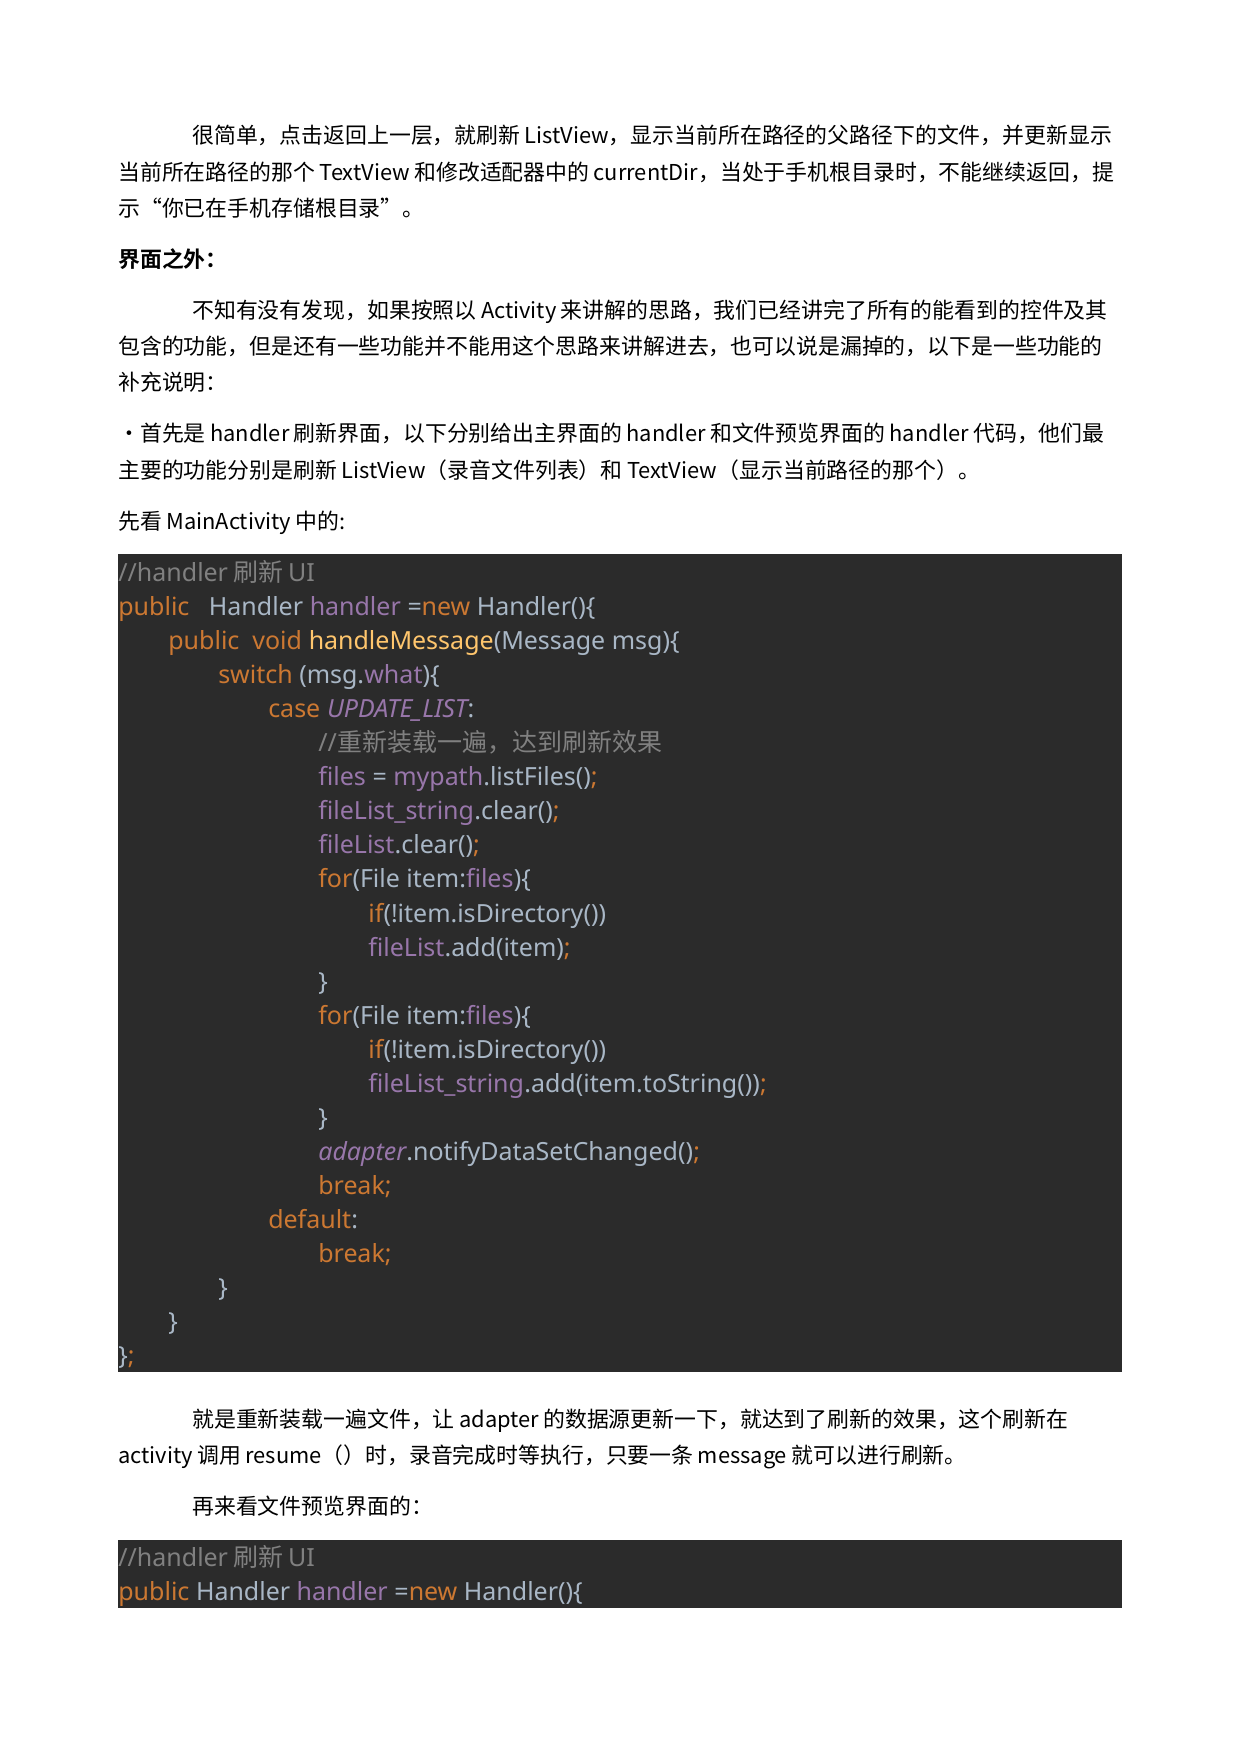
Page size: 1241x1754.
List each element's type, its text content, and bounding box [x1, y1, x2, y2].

text 就是重新装载一遍文件，让adapter的数据源更新一下，就达到了刷新的效果，这个刷新在activity调用resume（）时，录音完成时等执行，只要一条message就可以进行刷新。 [118, 1402, 1122, 1469]
text 很简单，点击返回上一层，就刷新ListView，显示当前所在路径的父路径下的文件，并更新显示当前所在路径的那个TextView和修改适配器中的currentDir，当处于手机根目录时，不能继续返回，提示“你已在手机存储根目录”。 [118, 118, 1122, 222]
text public Handler handler =new Handler(){ [118, 589, 1122, 623]
text for(File item:files){ [118, 861, 1122, 895]
text 不知有没有发现，如果按照以Activity来讲解的思路，我们已经讲完了所有的能看到的控件及其包含的功能，但是还有一些功能并不能用这个思路来讲解进去，也可以说是漏掉的，以下是一些功能的补充说明： [118, 293, 1122, 397]
text } [118, 1270, 1122, 1304]
text 界面之外： [118, 242, 1122, 273]
text public Handler handler =new Handler(){ [118, 1574, 1122, 1608]
text fileList_string.clear(); [118, 793, 1122, 827]
text fileList.clear(); [118, 827, 1122, 861]
text if(!item.isDirectory()) [118, 1031, 1122, 1066]
text //handler刷新UI [118, 1540, 1122, 1574]
text break; [118, 1168, 1122, 1202]
text }; [118, 1338, 1122, 1372]
text public void handleMessage(Message msg){ [118, 623, 1122, 657]
text files = mypath.listFiles(); [118, 759, 1122, 793]
text } [118, 1304, 1122, 1338]
text fileList_string.add(item.toString()); [118, 1066, 1122, 1099]
text //重新装载一遍，达到刷新效果 [118, 725, 1122, 759]
text } [118, 1099, 1122, 1134]
text for(File item:files){ [118, 997, 1122, 1031]
text } [118, 963, 1122, 997]
text 再来看文件预览界面的： [118, 1489, 1122, 1521]
text default: [118, 1202, 1122, 1236]
text break; [118, 1236, 1122, 1270]
text 先看MainActivity中的: [118, 504, 1122, 535]
text case UPDATE_LIST: [118, 691, 1122, 725]
text switch (msg.what){ [118, 657, 1122, 691]
text //handler刷新UI [118, 554, 1122, 589]
text adapter.notifyDataSetChanged(); [118, 1134, 1122, 1168]
text fileList.add(item); [118, 929, 1122, 963]
text if(!item.isDirectory()) [118, 895, 1122, 929]
text ·首先是handler刷新界面，以下分别给出主界面的handler和文件预览界面的handler代码，他们最主要的功能分别是刷新ListView（录音文件列表）和TextView（显示当前路径的那个）。 [118, 416, 1122, 484]
